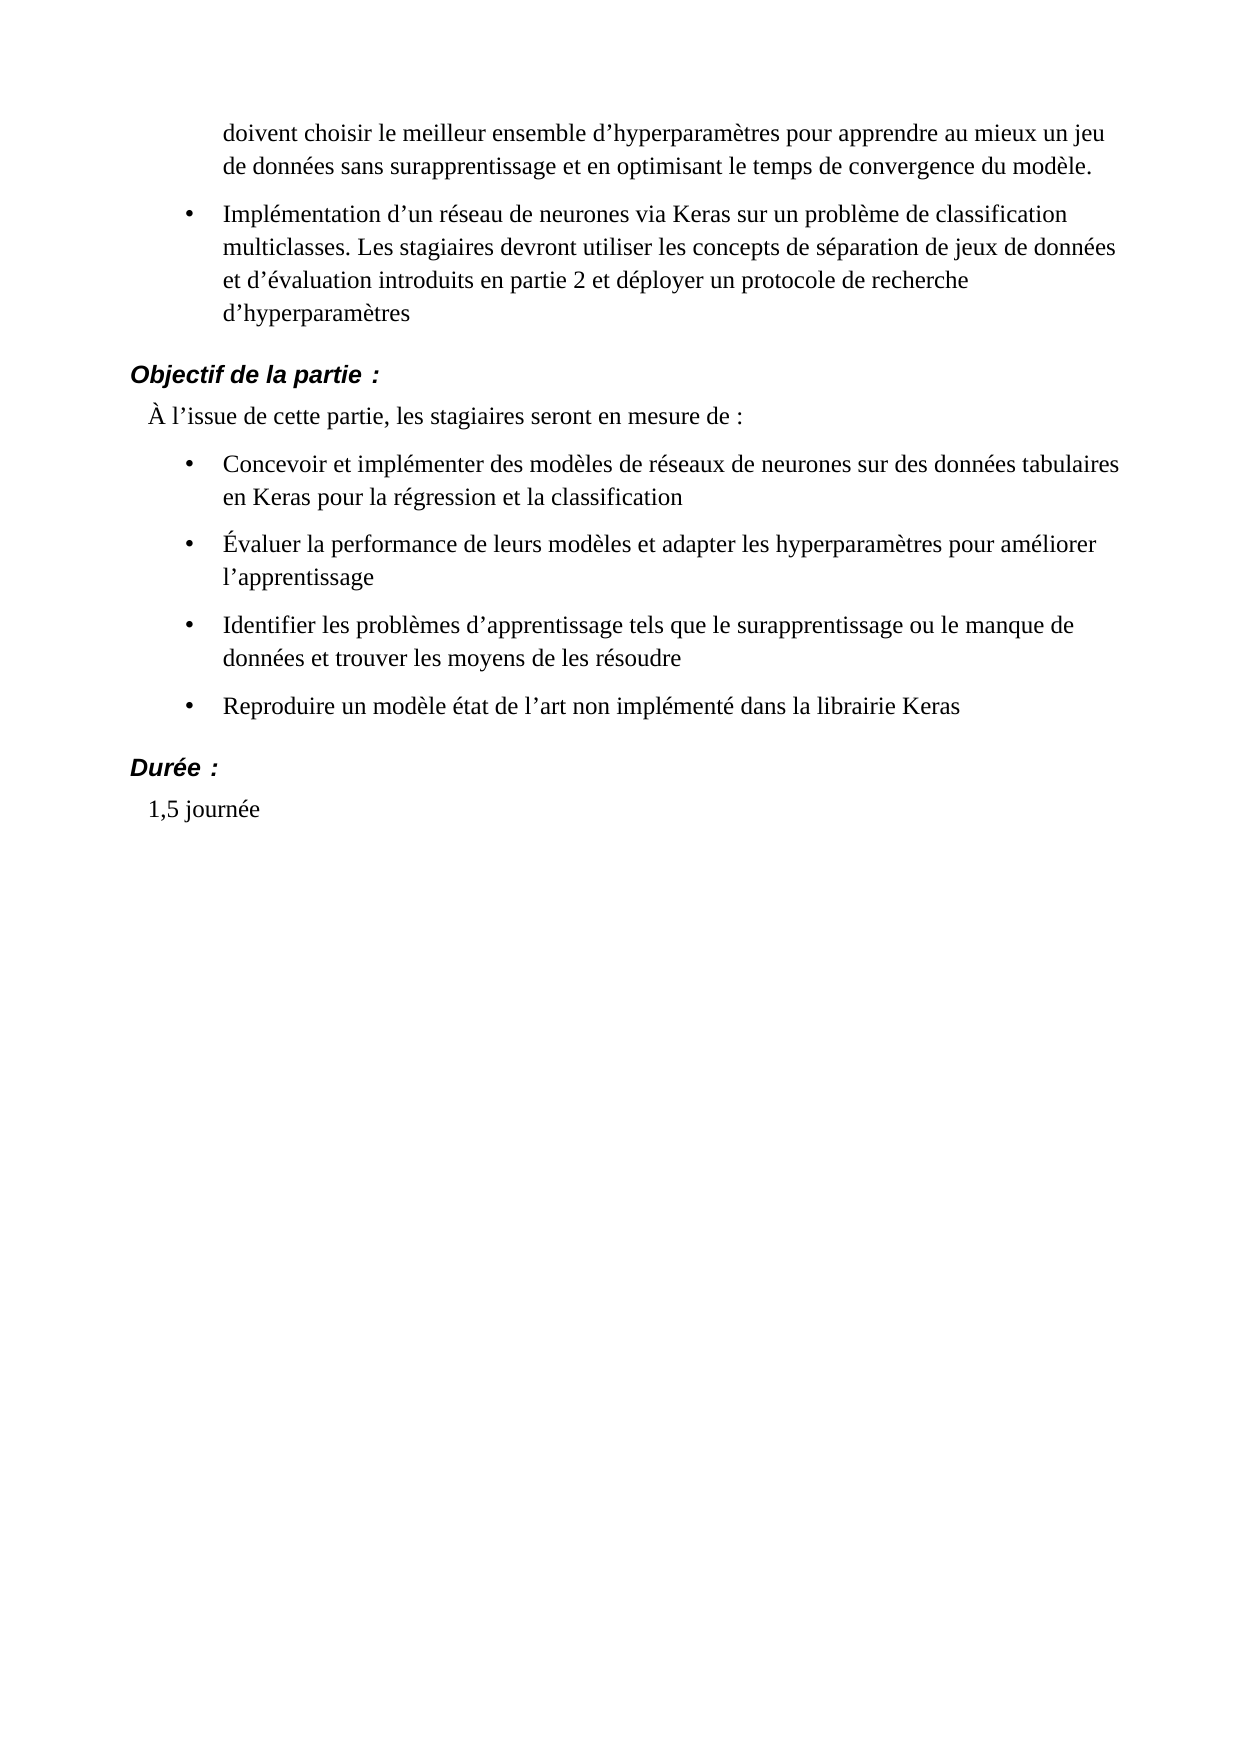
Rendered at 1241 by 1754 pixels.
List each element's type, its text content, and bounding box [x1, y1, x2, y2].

list Implémentation d’un réseau de neurones via Keras sur un problème de classification multiclasses. Les stagiaires devront utiliser les concepts de séparation de jeux de données et d’évaluation introduits en partie 2 et déployer un protocole de recherche d’hyperparamètres [185, 199, 1122, 327]
subtitle Objectif de la partie : [130, 360, 1110, 389]
list Reproduire un modèle état de l’art non implémenté dans la librairie Keras [185, 691, 1122, 719]
list Évaluer la performance de leurs modèles et adapter les hyperparamètres pour améliorer l’apprentissage [185, 529, 1122, 591]
subtitle Durée : [130, 753, 1110, 782]
list Identifier les problèmes d’apprentissage tels que le surapprentissage ou le manque de données et trouver les moyens de les résoudre [185, 610, 1122, 672]
list doivent choisir le meilleur ensemble d’hyperparamètres pour apprendre au mieux un jeu de données sans surapprentissage et en optimisant le temps de convergence du modèle. [185, 118, 1122, 180]
text 1,5 journée [148, 794, 1122, 823]
text À l’issue de cette partie, les stagiaires seront en mesure de : [148, 401, 1122, 430]
list Concevoir et implémenter des modèles de réseaux de neurones sur des données tabulaires en Keras pour la régression et la classification [185, 449, 1122, 511]
